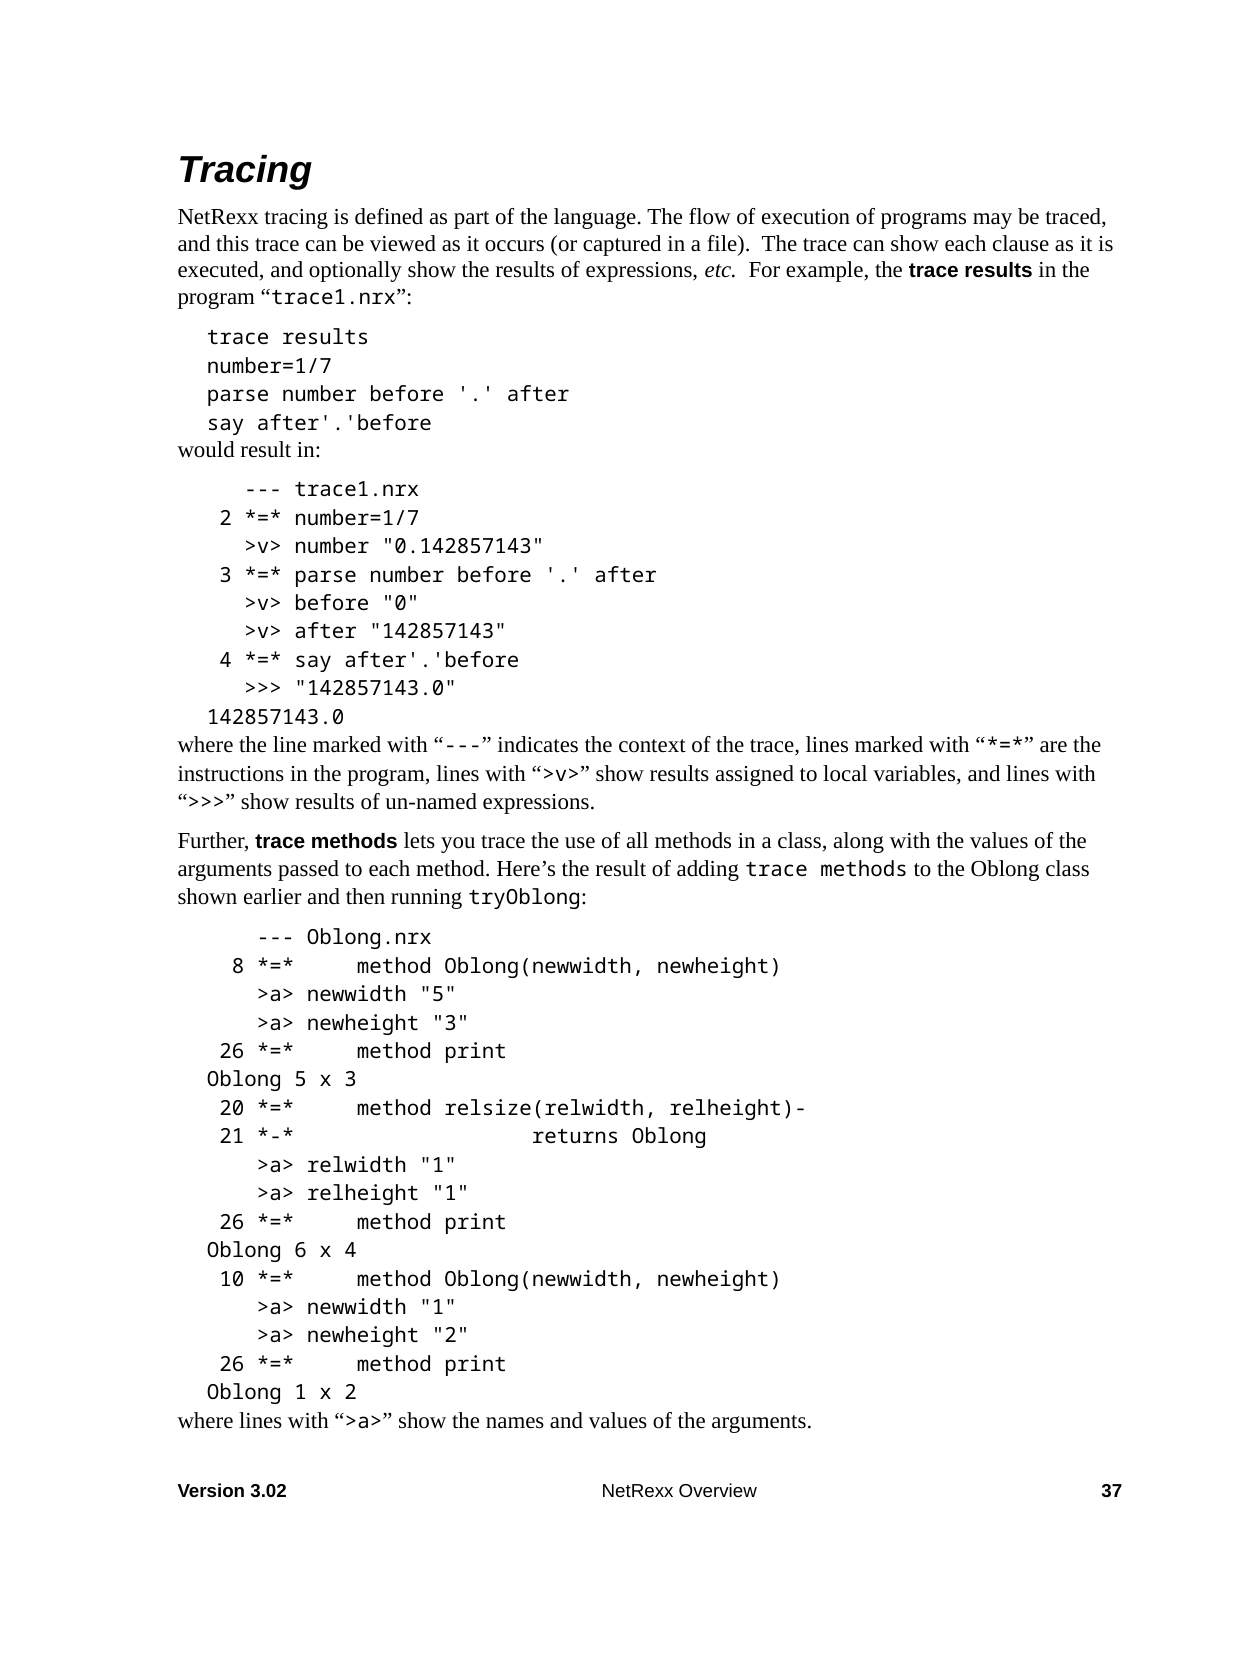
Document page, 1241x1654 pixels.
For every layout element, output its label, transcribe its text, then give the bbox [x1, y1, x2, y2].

text --- trace1.nrx 2 *=* number=1/7 >v> number "0.142857143" 3 *=* parse number before '.' after >v> before "0" >v> after "142857143" 4 *=* say after'.'before >>> "142857143.0" 142857143.0 [207, 474, 1122, 730]
text trace results number=1/7 parse number before '.' after say after'.'before [207, 322, 1122, 436]
subtitle Tracing [177, 148, 1122, 191]
text would result in: [177, 436, 1122, 463]
text NetRexx tracing is defined as part of the language. The flow of execution of programs may be traced, and this trace can be viewed as it occurs (or captured in a file). The trace can show each clause as it is executed, and optionally show the results of expressions, etc. For example, the trace results in the program “trace1.nrx”: [177, 203, 1122, 311]
text where lines with “>a>” show the names and values of the arguments. [177, 1406, 1122, 1434]
text Further, trace methods lets you trace the use of all methods in a class, along with the values of the arguments passed to each method. Here’s the result of adding trace methods to the Oblong class shown earlier and then running tryOblong: [177, 827, 1122, 911]
text where the line marked with “---” indicates the context of the trace, lines marked with “*=*” are the instructions in the program, lines with “>v>” show results assigned to local variables, and lines with “>>>” show results of un-named expressions. [177, 730, 1122, 816]
text --- Oblong.nrx 8 *=* method Oblong(newwidth, newheight) >a> newwidth "5" >a> newheight "3" 26 *=* method print Oblong 5 x 3 20 *=* method relsize(relwidth, relheight)- 21 *-* returns Oblong >a> relwidth "1" >a> relheight "1" 26 *=* method print Oblong 6 x 4 10 *=* method Oblong(newwidth, newheight) >a> newwidth "1" >a> newheight "2" 26 *=* method print Oblong 1 x 2 [207, 922, 1122, 1406]
